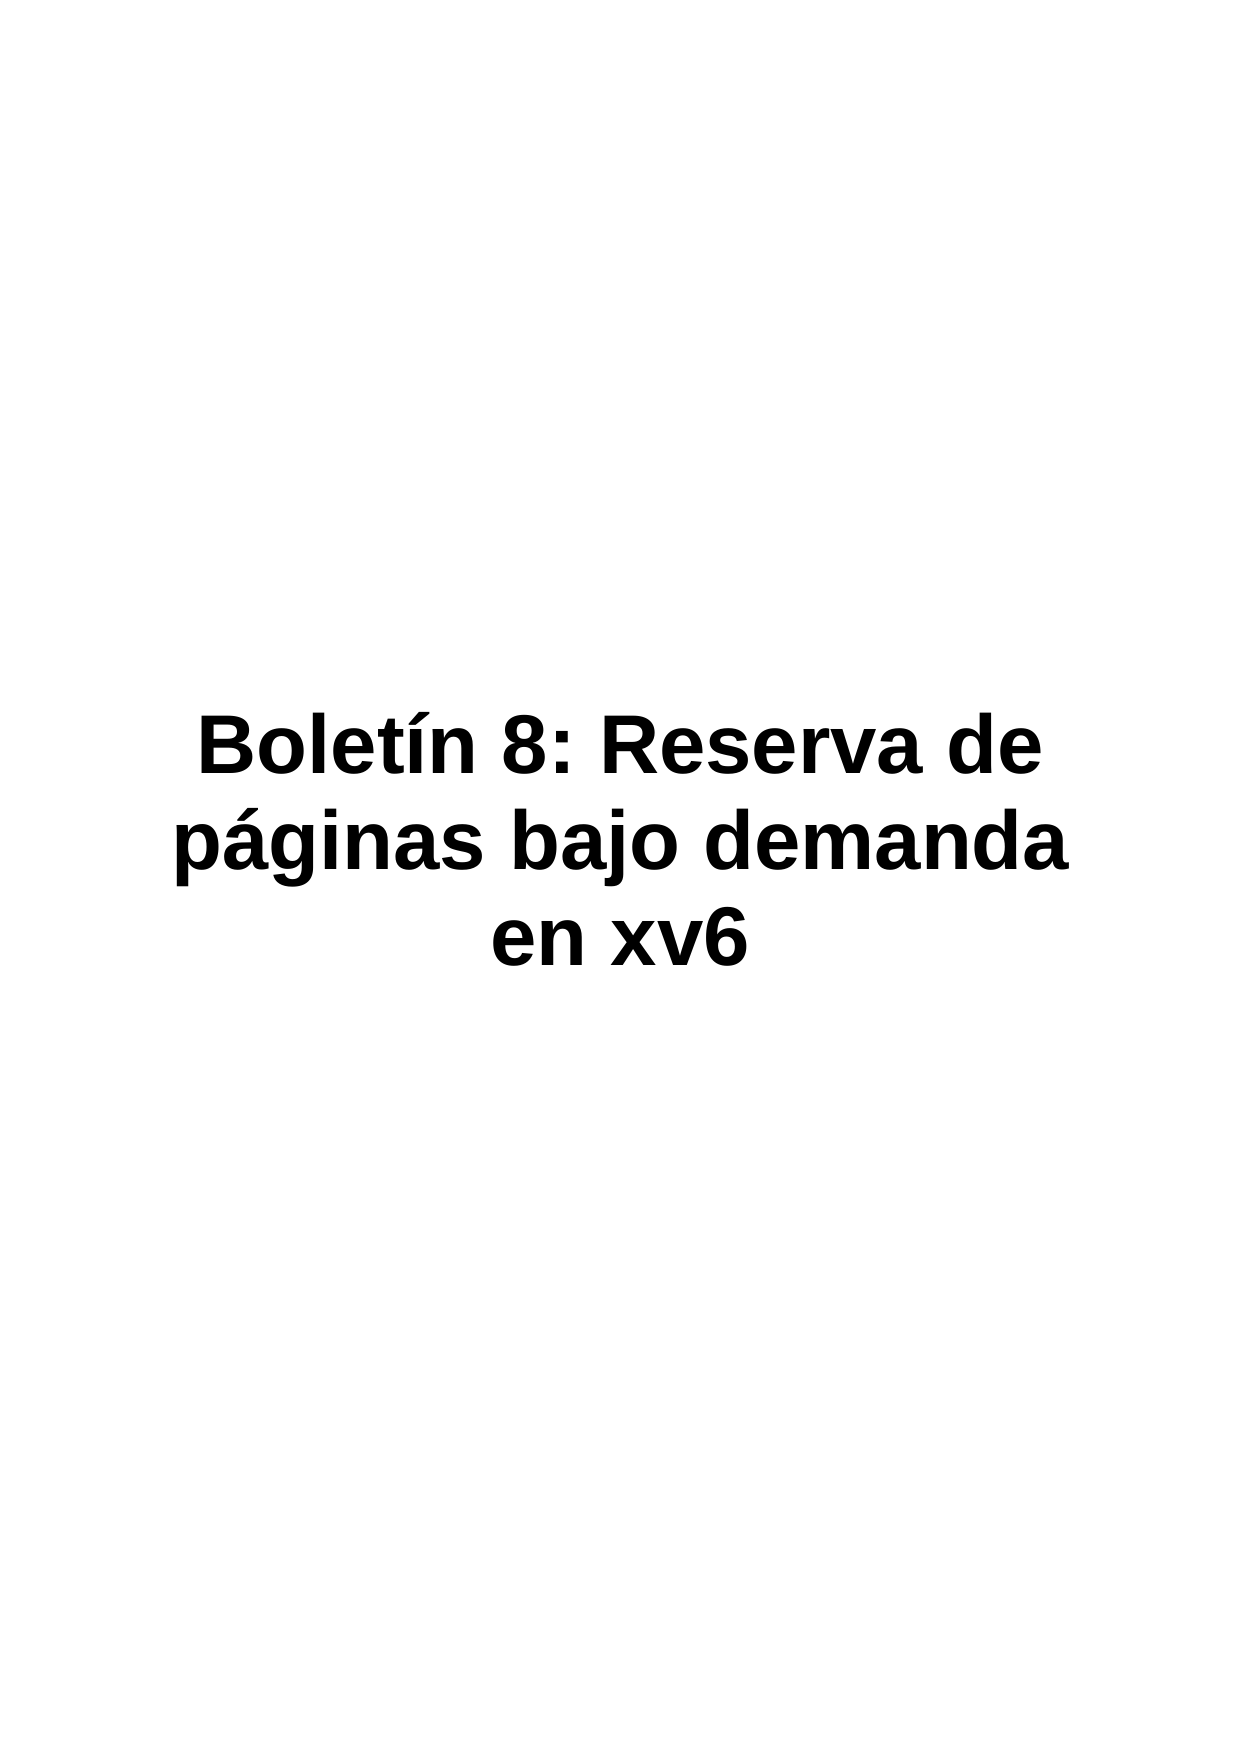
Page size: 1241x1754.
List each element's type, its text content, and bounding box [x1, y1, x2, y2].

subtitle Boletín 8: Reserva de páginas bajo demanda en xv6 [118, 696, 1122, 983]
